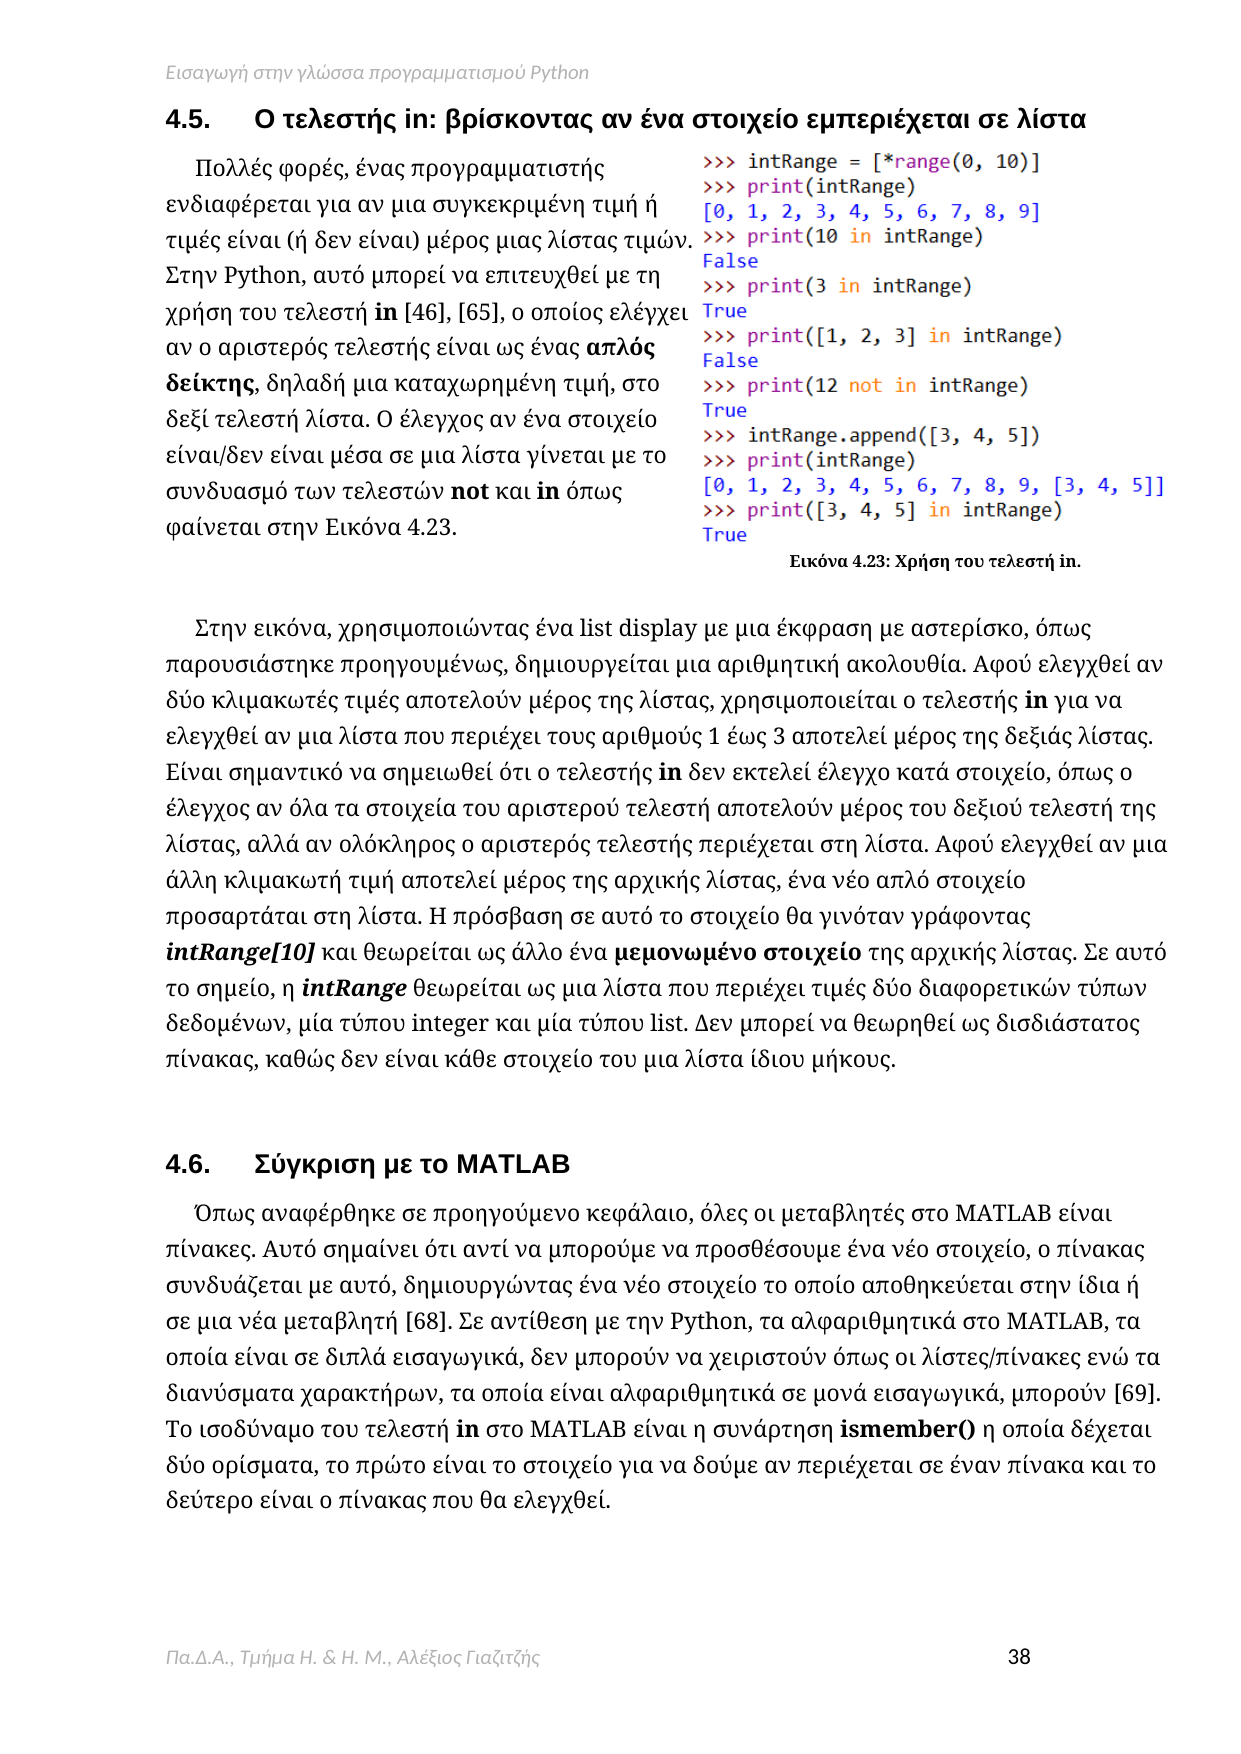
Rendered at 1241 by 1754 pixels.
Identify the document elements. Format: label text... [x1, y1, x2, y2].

text Όπως αναφέρθηκε σε προηγούμενο κεφάλαιο, όλες οι μεταβλητές στο MATLAB είναι πίνακες. Αυτό σημαίνει ότι αντί να μπορούμε να προσθέσουμε ένα νέο στοιχείο, ο πίνακας συνδυάζεται με αυτό, δημιουργώντας ένα νέο στοιχείο το οποίο αποθηκεύεται στην ίδια ή σε μια νέα μεταβλητή [68]. Σε αντίθεση με την Python, τα αλφαριθμητικά στο MATLAB, τα οποία είναι σε διπλά εισαγωγικά, δεν μπορούν να χειριστούν όπως οι λίστες/πίνακες ενώ τα διανύσματα χαρακτήρων, τα οποία είναι αλφαριθμητικά σε μονά εισαγωγικά, μπορούν [69]. Το ισοδύναμο του τελεστή in στο MATLAB είναι η συνάρτηση ismember() η οποία δέχεται δύο ορίσματα, το πρώτο είναι το στοιχείο για να δούμε αν περιέχεται σε έναν πίνακα και το δεύτερο είναι ο πίνακας που θα ελεγχθεί. [165, 1197, 1169, 1516]
text Εικόνα 4.23: Χρήση του τελεστή in. [701, 547, 1169, 572]
text Πολλές φορές, ένας προγραμματιστής ενδιαφέρεται για αν μια συγκεκριμένη τιμή ή τιμές είναι (ή δεν είναι) μέρος μιας λίστας τιμών. Στην Python, αυτό μπορεί να επιτευχθεί με τη χρήση του τελεστή in [46], [65], ο οποίος ελέγχει αν ο αριστερός τελεστής είναι ως ένας απλός δείκτης, δηλαδή μια καταχωρημένη τιμή, στο δεξί τελεστή λίστα. Ο έλεγχος αν ένα στοιχείο είναι/δεν είναι μέσα σε μια λίστα γίνεται με το συνδυασμό των τελεστών not και in όπως φαίνεται στην Εικόνα 4.23. [165, 152, 701, 542]
text Στην εικόνα, χρησιμοποιώντας ένα list display με μια έκφραση με αστερίσκο, όπως παρουσιάστηκε προηγουμένως, δημιουργείται μια αριθμητική ακολουθία. Αφού ελεγχθεί αν δύο κλιμακωτές τιμές αποτελούν μέρος της λίστας, χρησιμοποιείται ο τελεστής in για να ελεγχθεί αν μια λίστα που περιέχει τους αριθμούς 1 έως 3 αποτελεί μέρος της δεξιάς λίστας. Είναι σημαντικό να σημειωθεί ότι ο τελεστής in δεν εκτελεί έλεγχο κατά στοιχείο, όπως ο έλεγχος αν όλα τα στοιχεία του αριστερού τελεστή αποτελούν μέρος του δεξιού τελεστή της λίστας, αλλά αν ολόκληρος ο αριστερός τελεστής περιέχεται στη λίστα. Αφού ελεγχθεί αν μια άλλη κλιμακωτή τιμή αποτελεί μέρος της αρχικής λίστας, ένα νέο απλό στοιχείο προσαρτάται στη λίστα. Η πρόσβαση σε αυτό το στοιχείο θα γινόταν γράφοντας intRange[10] και θεωρείται ως άλλο ένα μεμονωμένο στοιχείο της αρχικής λίστας. Σε αυτό το σημείο, η intRange θεωρείται ως μια λίστα που περιέχει τιμές δύο διαφορετικών τύπων δεδομένων, μία τύπου integer και μία τύπου list. Δεν μπορεί να θεωρηθεί ως δισδιάστατος πίνακας, καθώς δεν είναι κάθε στοιχείο του μια λίστα ίδιου μήκους. [165, 612, 1169, 1074]
subtitle Σύγκριση με το MATLAB [165, 1148, 1169, 1180]
subtitle Ο τελεστής in: βρίσκοντας αν ένα στοιχείο εμπεριέχεται σε λίστα [165, 103, 1169, 134]
picture [701, 151, 1170, 547]
